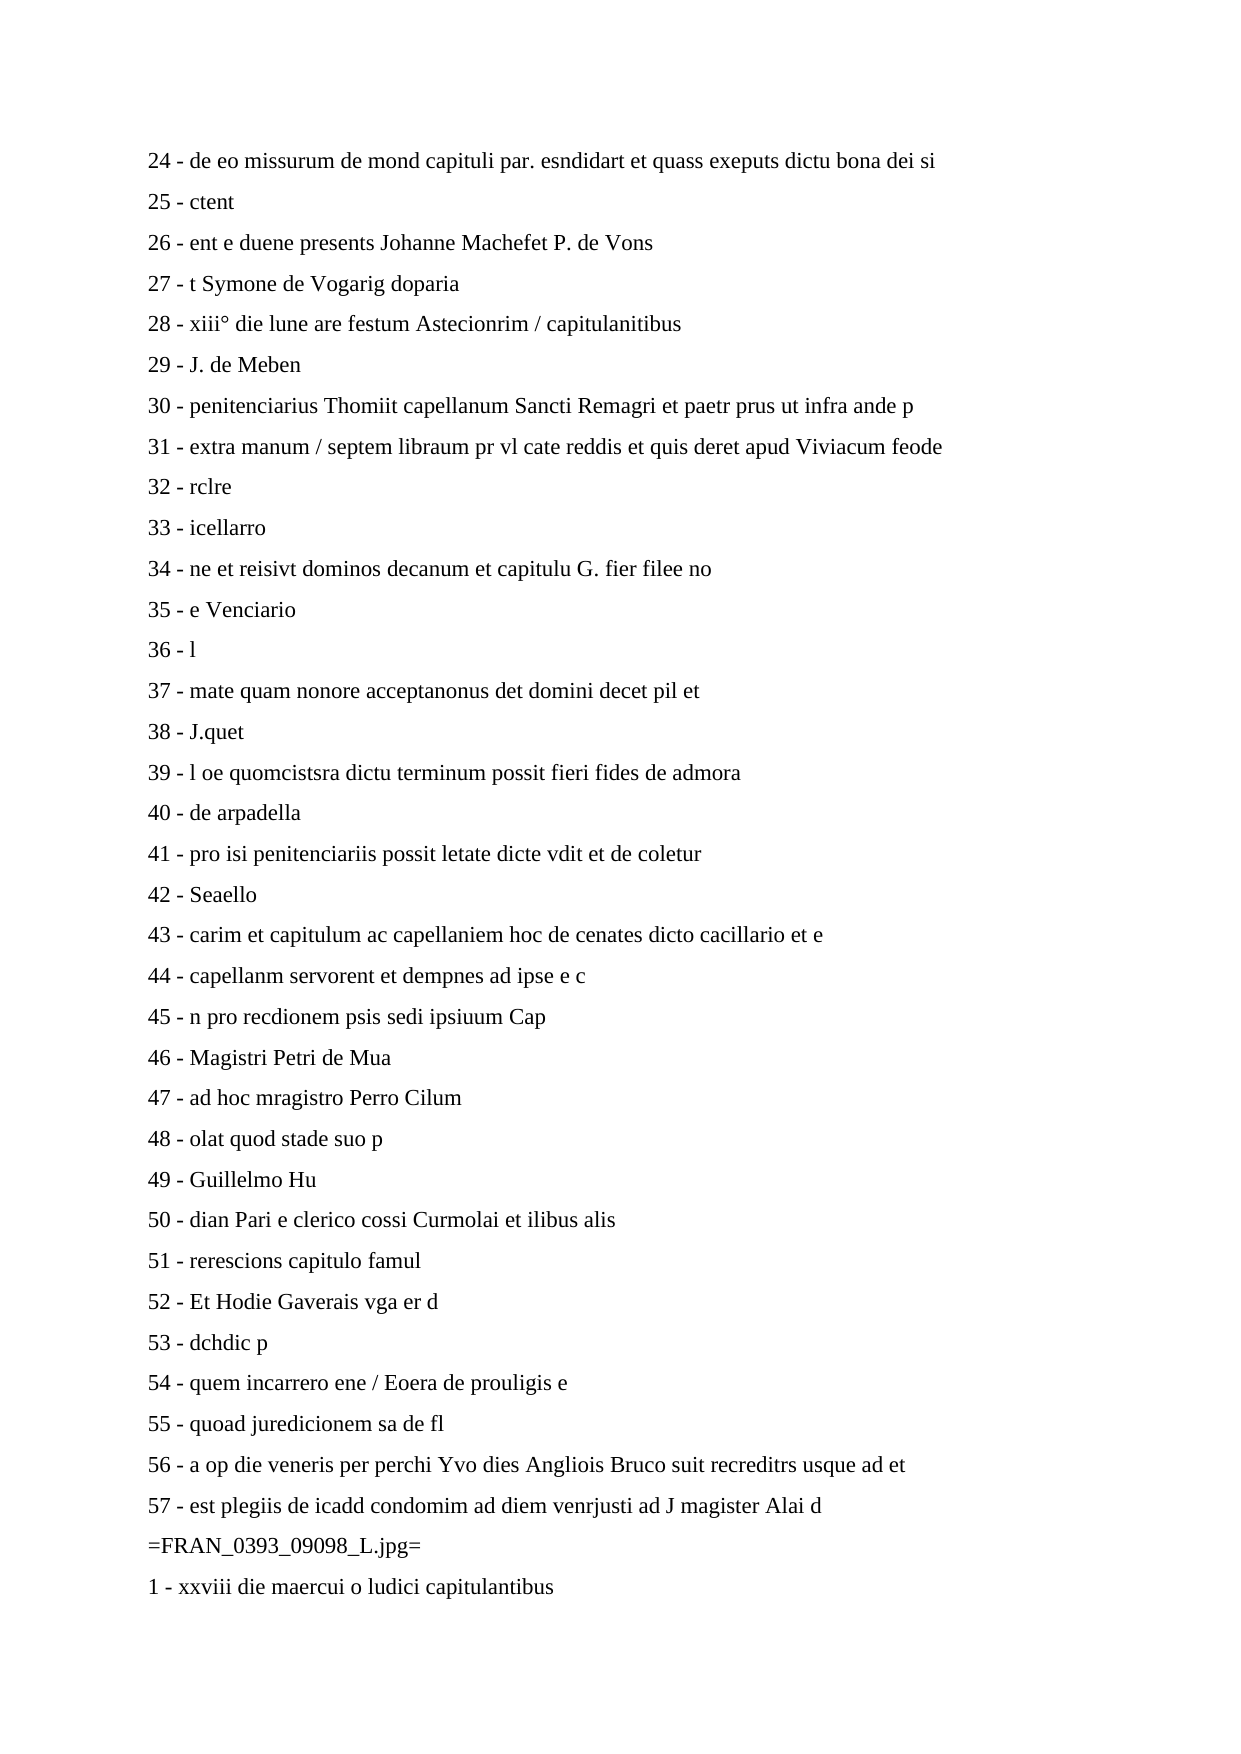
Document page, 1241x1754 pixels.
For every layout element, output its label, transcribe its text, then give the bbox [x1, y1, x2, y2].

text 39 - l oe quomcistsra dictu terminum possit fieri fides de admora [148, 758, 1093, 785]
text 36 - l [148, 636, 1093, 663]
text 47 - ad hoc mragistro Perro Cilum [148, 1084, 1093, 1111]
text 51 - rerescions capitulo famul [148, 1247, 1093, 1274]
text 53 - dchdic p [148, 1329, 1093, 1355]
text 48 - olat quod stade suo p [148, 1125, 1093, 1151]
text 24 - de eo missurum de mond capituli par. esndidart et quass exeputs dictu bona dei si [148, 148, 1093, 174]
text 27 - t Symone de Vogarig doparia [148, 270, 1093, 296]
text 40 - de arpadella [148, 799, 1093, 826]
text 44 - capellanm servorent et dempnes ad ipse e c [148, 962, 1093, 988]
text 34 - ne et reisivt dominos decanum et capitulu G. fier filee no [148, 555, 1093, 581]
text 55 - quoad juredicionem sa de fl [148, 1410, 1093, 1437]
text 30 - penitenciarius Thomiit capellanum Sancti Remagri et paetr prus ut infra ande p [148, 392, 1093, 418]
text =FRAN_0393_09098_L.jpg= [148, 1532, 1093, 1559]
text 56 - a op die veneris per perchi Yvo dies Angliois Bruco suit recreditrs usque ad et [148, 1451, 1093, 1477]
text 37 - mate quam nonore acceptanonus det domini decet pil et [148, 677, 1093, 703]
text 50 - dian Pari e clerico cossi Curmolai et ilibus alis [148, 1207, 1093, 1233]
text 52 - Et Hodie Gaverais vga er d [148, 1288, 1093, 1314]
text 46 - Magistri Petri de Mua [148, 1044, 1093, 1070]
text 31 - extra manum / septem libraum pr vl cate reddis et quis deret apud Viviacum feode [148, 433, 1093, 459]
text 41 - pro isi penitenciariis possit letate dicte vdit et de coletur [148, 840, 1093, 866]
text 35 - e Venciario [148, 596, 1093, 622]
text 49 - Guillelmo Hu [148, 1166, 1093, 1192]
text 26 - ent e duene presents Johanne Machefet P. de Vons [148, 229, 1093, 255]
text 28 - xiii° die lune are festum Astecionrim / capitulanitibus [148, 311, 1093, 337]
text 1 - xxviii die maercui o ludici capitulantibus [148, 1573, 1093, 1599]
text 29 - J. de Meben [148, 351, 1093, 378]
text 57 - est plegiis de icadd condomim ad diem venrjusti ad J magister Alai d [148, 1492, 1093, 1518]
text 38 - J.quet [148, 718, 1093, 744]
text 33 - icellarro [148, 514, 1093, 541]
text 45 - n pro recdionem psis sedi ipsiuum Cap [148, 1003, 1093, 1029]
text 42 - Seaello [148, 881, 1093, 907]
text 43 - carim et capitulum ac capellaniem hoc de cenates dicto cacillario et e [148, 921, 1093, 948]
text 32 - rclre [148, 473, 1093, 500]
text 54 - quem incarrero ene / Eoera de prouligis e [148, 1369, 1093, 1396]
text 25 - ctent [148, 188, 1093, 215]
